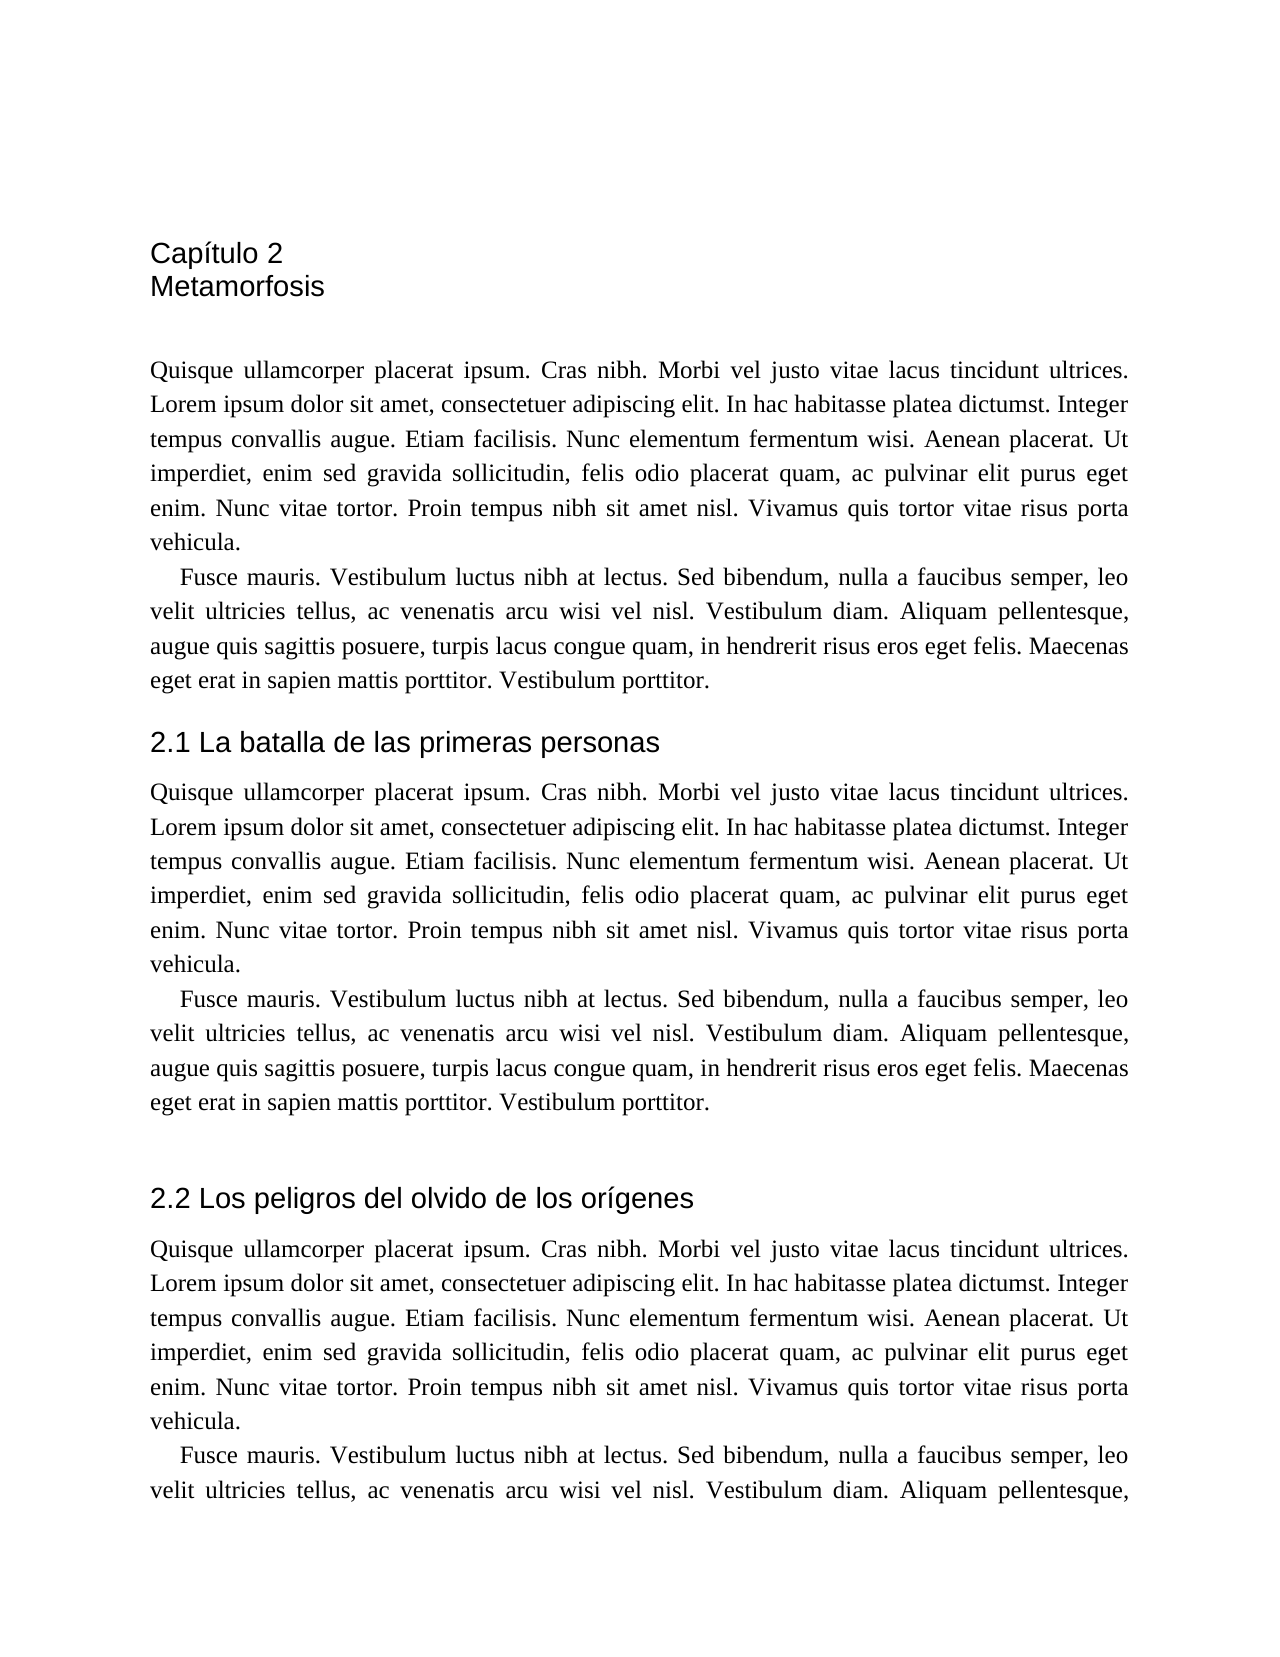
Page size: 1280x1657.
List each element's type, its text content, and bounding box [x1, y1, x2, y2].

text Fusce mauris. Vestibulum luctus nibh at lectus. Sed bibendum, nulla a faucibus semper, leo velit ultricies tellus, ac venenatis arcu wisi vel nisl. Vestibulum diam. Aliquam pellentesque, [150, 1441, 1130, 1504]
subtitle 2.2 Los peligros del olvido de los orígenes [150, 1181, 1130, 1215]
text Quisque ullamcorper placerat ipsum. Cras nibh. Morbi vel justo vitae lacus tincidunt ultrices. Lorem ipsum dolor sit amet, consectetuer adipiscing elit. In hac habitasse platea dictumst. Integer tempus convallis augue. Etiam facilisis. Nunc elementum fermentum wisi. Aenean placerat. Ut imperdiet, enim sed gravida sollicitudin, felis odio placerat quam, ac pulvinar elit purus eget enim. Nunc vitae tortor. Proin tempus nibh sit amet nisl. Vivamus quis tortor vitae risus porta vehicula. [150, 355, 1130, 556]
text Quisque ullamcorper placerat ipsum. Cras nibh. Morbi vel justo vitae lacus tincidunt ultrices. Lorem ipsum dolor sit amet, consectetuer adipiscing elit. In hac habitasse platea dictumst. Integer tempus convallis augue. Etiam facilisis. Nunc elementum fermentum wisi. Aenean placerat. Ut imperdiet, enim sed gravida sollicitudin, felis odio placerat quam, ac pulvinar elit purus eget enim. Nunc vitae tortor. Proin tempus nibh sit amet nisl. Vivamus quis tortor vitae risus porta vehicula. [150, 1234, 1130, 1435]
text Fusce mauris. Vestibulum luctus nibh at lectus. Sed bibendum, nulla a faucibus semper, leo velit ultricies tellus, ac venenatis arcu wisi vel nisl. Vestibulum diam. Aliquam pellentesque, augue quis sagittis posuere, turpis lacus congue quam, in hendrerit risus eros eget felis. Maecenas eget erat in sapien mattis porttitor. Vestibulum porttitor. [150, 562, 1130, 694]
text Quisque ullamcorper placerat ipsum. Cras nibh. Morbi vel justo vitae lacus tincidunt ultrices. Lorem ipsum dolor sit amet, consectetuer adipiscing elit. In hac habitasse platea dictumst. Integer tempus convallis augue. Etiam facilisis. Nunc elementum fermentum wisi. Aenean placerat. Ut imperdiet, enim sed gravida sollicitudin, felis odio placerat quam, ac pulvinar elit purus eget enim. Nunc vitae tortor. Proin tempus nibh sit amet nisl. Vivamus quis tortor vitae risus porta vehicula. [150, 777, 1130, 978]
subtitle 2.1 La batalla de las primeras personas [150, 725, 1130, 758]
subtitle Capítulo 2 Metamorfosis [150, 236, 1130, 303]
text Fusce mauris. Vestibulum luctus nibh at lectus. Sed bibendum, nulla a faucibus semper, leo velit ultricies tellus, ac venenatis arcu wisi vel nisl. Vestibulum diam. Aliquam pellentesque, augue quis sagittis posuere, turpis lacus congue quam, in hendrerit risus eros eget felis. Maecenas eget erat in sapien mattis porttitor. Vestibulum porttitor. [150, 984, 1130, 1116]
